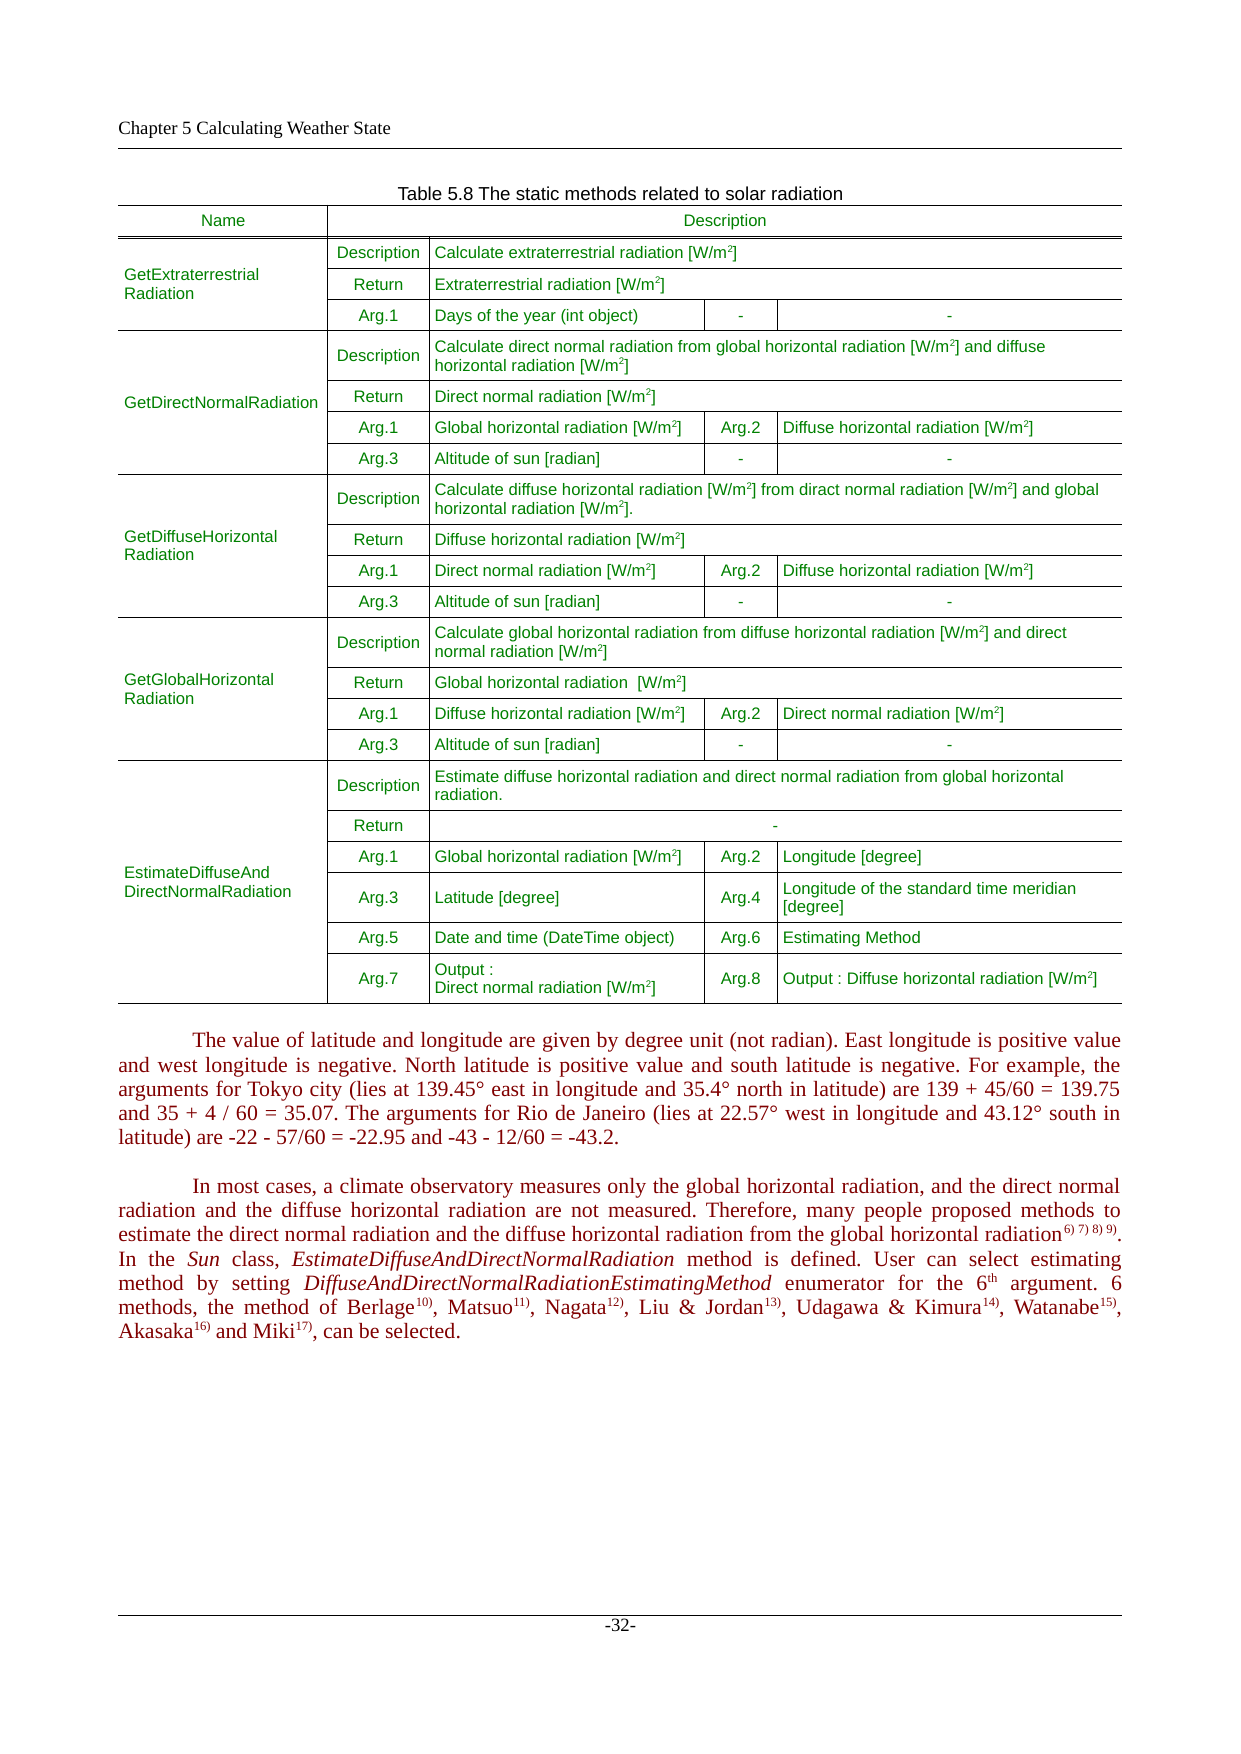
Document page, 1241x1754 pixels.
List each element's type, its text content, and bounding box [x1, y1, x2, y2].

table_cell Estimate diffuse horizontal radiation and direct normal radiation from global horizontal radiation. [430, 761, 1122, 810]
table_cell Arg.1 [328, 699, 429, 729]
table_cell Description [328, 618, 429, 667]
table_cell Extraterrestrial radiation [W/m2] [430, 269, 1122, 299]
table_cell Return [328, 381, 429, 411]
table_cell Date and time (DateTime object) [430, 923, 704, 953]
table_cell Global horizontal radiation [W/m2] [430, 668, 1122, 698]
table_cell Arg.3 [328, 873, 429, 922]
table_cell Longitude [degree] [778, 842, 1122, 872]
table_cell Description [328, 239, 429, 268]
table_cell Return [328, 668, 429, 698]
table_cell Return [328, 525, 429, 554]
text Table 5.8 The static methods related to solar radiation [118, 184, 1122, 204]
table_cell Diffuse horizontal radiation [W/m2] [778, 412, 1122, 442]
table_cell GetExtraterrestrial Radiation [118, 239, 327, 330]
table_cell Altitude of sun [radian] [430, 444, 704, 474]
table_cell EstimateDiffuseAnd DirectNormalRadiation [118, 761, 327, 1003]
table_cell Diffuse horizontal radiation [W/m2] [778, 556, 1122, 586]
table_cell Direct normal radiation [W/m2] [430, 556, 704, 586]
text The value of latitude and longitude are given by degree unit (not radian). East longitude is positive value and west longitude is negative. North latitude is positive value and south latitude is negative. For example, the arguments for Tokyo city (lies at 139.45° east in longitude and 35.4° north in latitude) are 139 + 45/60 = 139.75 and 35 + 4 / 60 = 35.07. The arguments for Rio de Janeiro (lies at 22.57° west in longitude and 43.12° south in latitude) are -22 - 57/60 = -22.95 and -43 - 12/60 = -43.2. [118, 1028, 1122, 1149]
table_cell Output : Direct normal radiation [W/m2] [430, 954, 704, 1003]
table_cell GetDirectNormalRadiation [118, 331, 327, 474]
table_cell Arg.2 [705, 699, 777, 729]
table_cell Arg.3 [328, 444, 429, 474]
table_cell Output : Diffuse horizontal radiation [W/m2] [778, 954, 1122, 1003]
table_cell Description [328, 331, 429, 380]
table_cell Diffuse horizontal radiation [W/m2] [430, 525, 1122, 554]
table_cell Global horizontal radiation [W/m2] [430, 412, 704, 442]
table_cell - [705, 444, 777, 474]
table_cell - [778, 300, 1122, 330]
table_cell - [778, 730, 1122, 760]
table_cell Arg.1 [328, 842, 429, 872]
table_cell Latitude [degree] [430, 873, 704, 922]
table_cell Description [328, 761, 429, 810]
table_cell Arg.2 [705, 842, 777, 872]
table_cell Diffuse horizontal radiation [W/m2] [430, 699, 704, 729]
table_cell Arg.1 [328, 556, 429, 586]
table_cell - [705, 730, 777, 760]
table_cell Arg.2 [705, 556, 777, 586]
table_cell Return [328, 811, 429, 841]
table_cell Arg.8 [705, 954, 777, 1003]
table_cell Direct normal radiation [W/m2] [778, 699, 1122, 729]
table_cell Global horizontal radiation [W/m2] [430, 842, 704, 872]
table_cell - [705, 300, 777, 330]
table_cell GetGlobalHorizontal Radiation [118, 618, 327, 760]
table_cell Estimating Method [778, 923, 1122, 953]
table_header Description [328, 206, 1122, 236]
table_cell Arg.7 [328, 954, 429, 1003]
table_cell Arg.5 [328, 923, 429, 953]
table_cell Longitude of the standard time meridian [degree] [778, 873, 1122, 922]
table_cell Arg.6 [705, 923, 777, 953]
table_cell Arg.1 [328, 300, 429, 330]
table_cell Return [328, 269, 429, 299]
table_cell Calculate extraterrestrial radiation [W/m2] [430, 239, 1122, 268]
table_cell Altitude of sun [radian] [430, 730, 704, 760]
table_cell - [430, 811, 1122, 841]
table_cell Days of the year (int object) [430, 300, 704, 330]
table_header Name [118, 206, 327, 236]
table_cell GetDiffuseHorizontal Radiation [118, 475, 327, 617]
table_cell - [705, 587, 777, 617]
text In most cases, a climate observatory measures only the global horizontal radiation, and the direct normal radiation and the diffuse horizontal radiation are not measured. Therefore, many people proposed methods to estimate the direct normal radiation and the diffuse horizontal radiation from the global horizontal radiation) ) ) ). In the Sun class, EstimateDiffuseAndDirectNormalRadiation method is defined. User can select estimating method by setting DiffuseAndDirectNormalRadiationEstimatingMethod enumerator for the 6th argument. 6 methods, the method of Berlage), Matsuo), Nagata), Liu & Jordan), Udagawa & Kimura), Watanabe), Akasaka) and Miki), can be selected. [118, 1174, 1122, 1344]
table_cell Calculate global horizontal radiation from diffuse horizontal radiation [W/m2] and direct normal radiation [W/m2] [430, 618, 1122, 667]
table_cell Direct normal radiation [W/m2] [430, 381, 1122, 411]
table_cell Arg.1 [328, 412, 429, 442]
table_cell - [778, 587, 1122, 617]
table_cell Description [328, 475, 429, 523]
table_cell Arg.2 [705, 412, 777, 442]
table_cell Altitude of sun [radian] [430, 587, 704, 617]
table_cell Arg.3 [328, 587, 429, 617]
table_cell Calculate direct normal radiation from global horizontal radiation [W/m2] and diffuse horizontal radiation [W/m2] [430, 331, 1122, 380]
table_cell Calculate diffuse horizontal radiation [W/m2] from diract normal radiation [W/m2] and global horizontal radiation [W/m2]. [430, 475, 1122, 523]
table_cell Arg.3 [328, 730, 429, 760]
table_cell - [778, 444, 1122, 474]
table_cell Arg.4 [705, 873, 777, 922]
